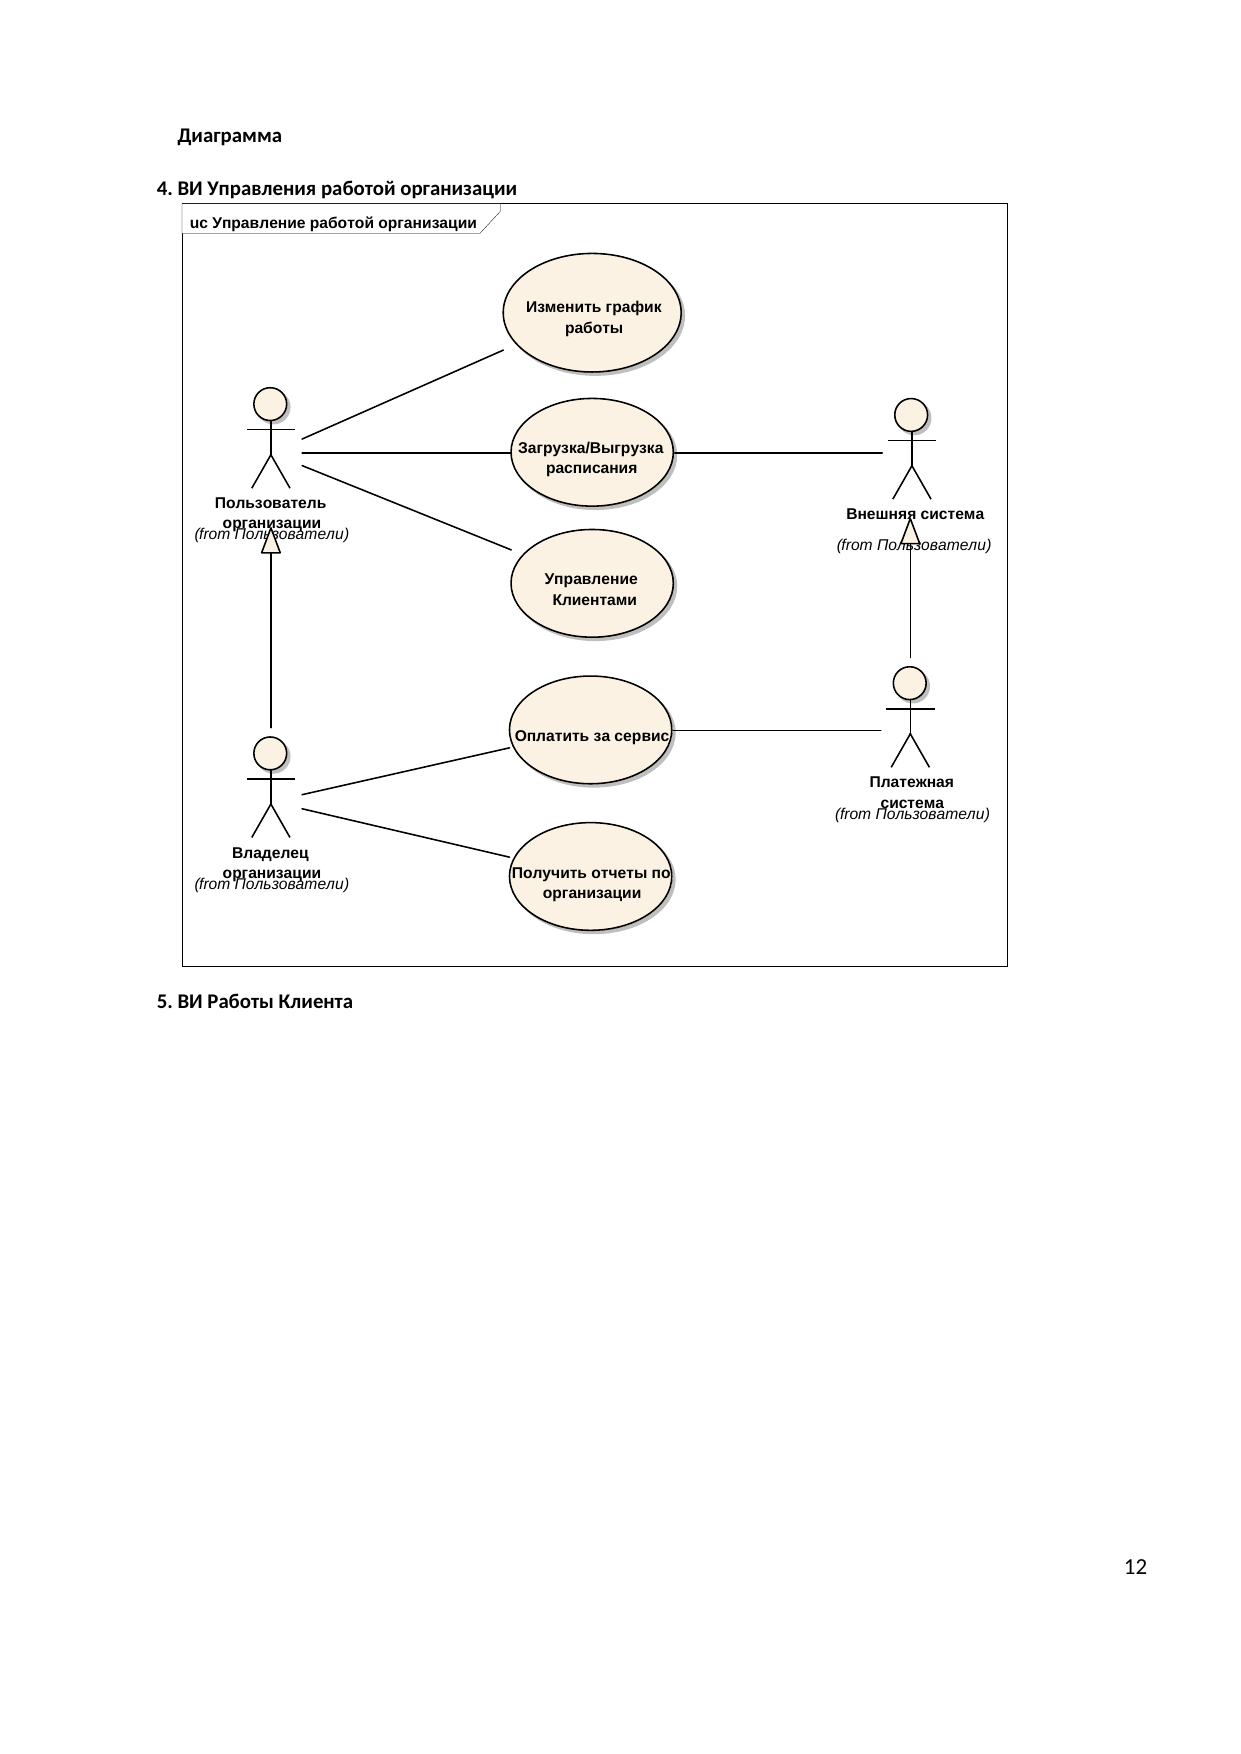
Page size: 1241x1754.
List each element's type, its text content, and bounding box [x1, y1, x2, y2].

list ВИ Работы Клиента [157, 988, 654, 1014]
picture [896, 400, 926, 430]
picture [892, 665, 909, 679]
picture [910, 665, 927, 677]
picture [608, 883, 673, 931]
picture [510, 460, 577, 507]
picture [278, 761, 287, 770]
picture [914, 397, 928, 408]
picture [608, 461, 674, 507]
picture [512, 400, 672, 505]
picture [505, 255, 680, 371]
picture [253, 736, 265, 747]
picture [255, 389, 285, 419]
picture [602, 397, 674, 443]
picture [610, 736, 673, 784]
picture [508, 821, 584, 872]
picture [277, 411, 287, 421]
picture [607, 322, 682, 373]
picture [276, 736, 287, 746]
picture [253, 410, 263, 421]
picture [253, 759, 263, 770]
picture [508, 675, 577, 725]
picture [893, 397, 908, 432]
picture [602, 252, 682, 304]
picture [608, 592, 674, 638]
list ВИ Управления работой организации [157, 175, 654, 200]
picture [892, 687, 902, 700]
picture [510, 397, 583, 445]
picture [253, 386, 269, 398]
picture [510, 591, 576, 638]
picture [508, 734, 571, 784]
picture [510, 528, 583, 576]
picture [512, 531, 672, 636]
picture [895, 668, 925, 698]
picture [917, 689, 927, 700]
picture [601, 528, 674, 574]
picture [511, 824, 670, 929]
picture [502, 252, 582, 305]
picture [502, 320, 577, 373]
picture [255, 738, 285, 768]
picture [511, 677, 670, 782]
picture [597, 821, 673, 870]
picture [508, 881, 574, 931]
picture [605, 675, 673, 723]
picture [271, 386, 287, 397]
picture [918, 422, 928, 432]
